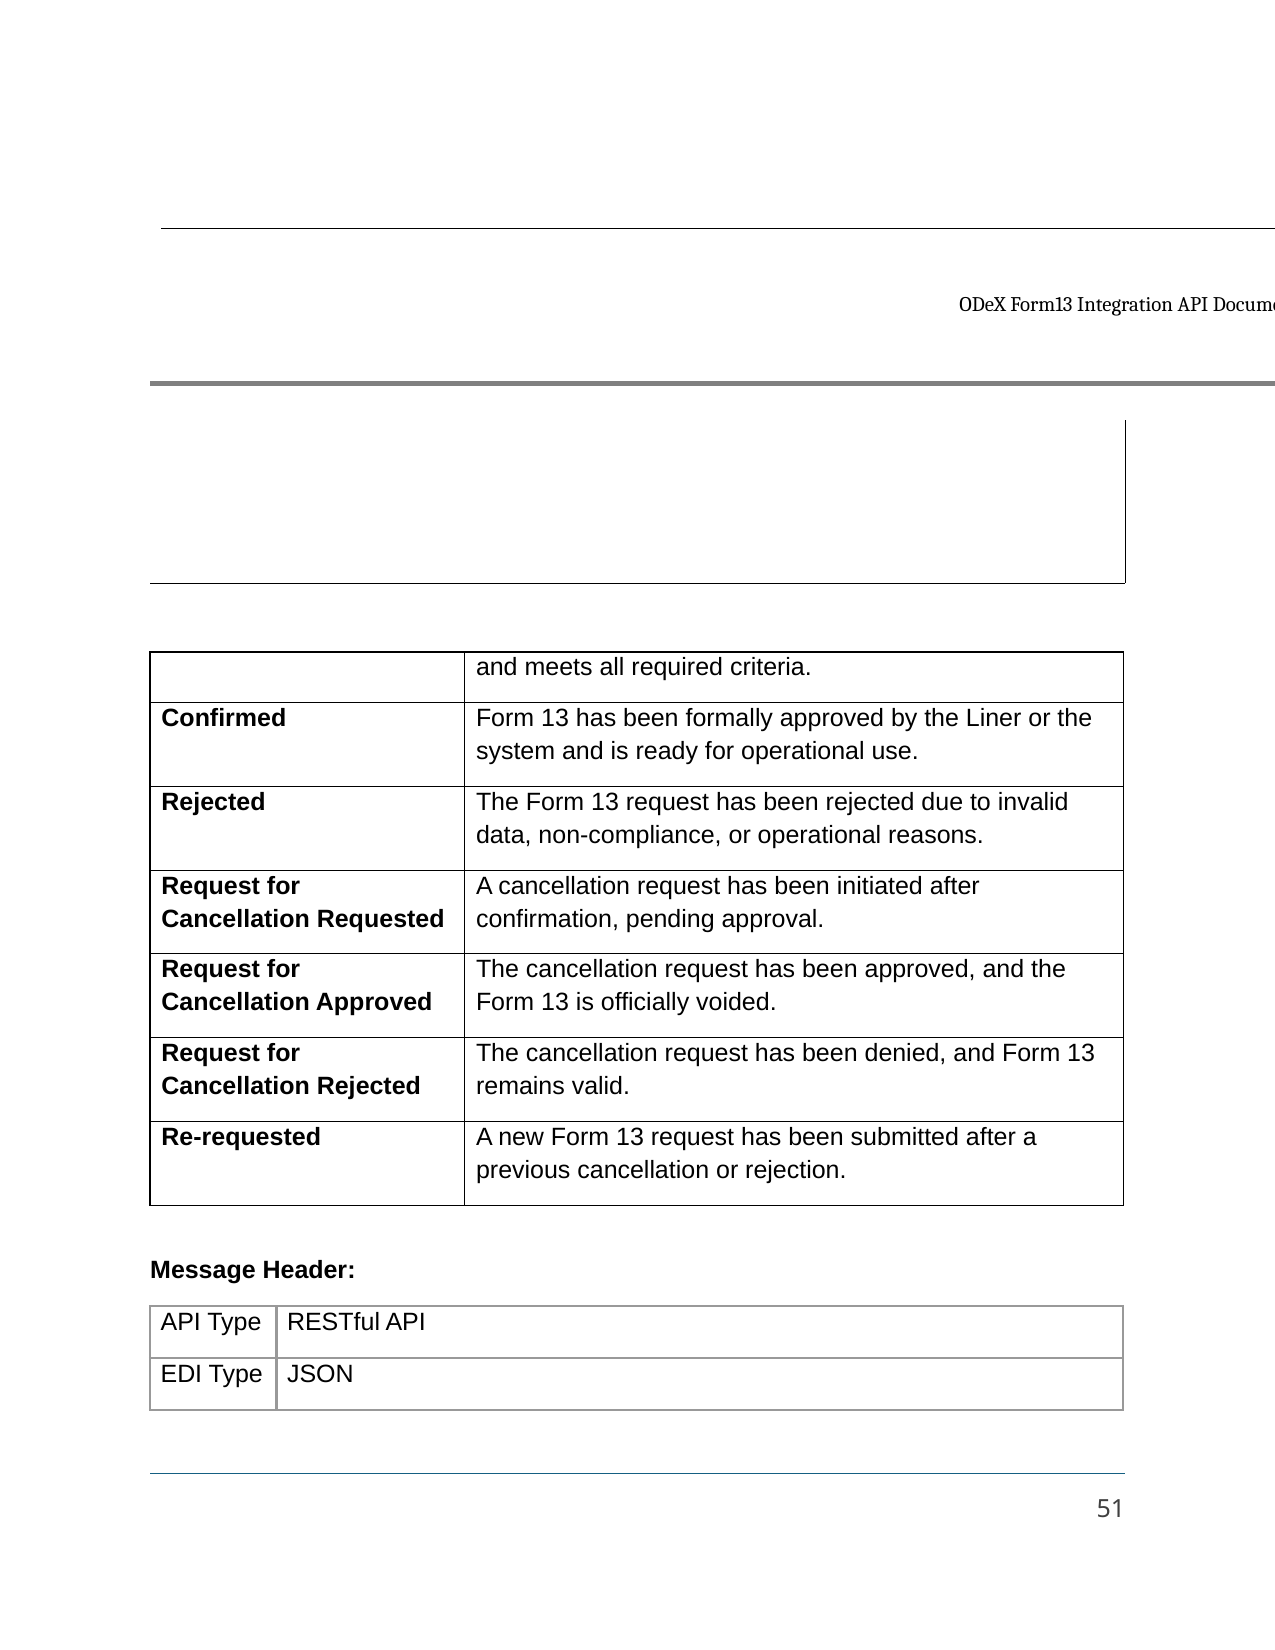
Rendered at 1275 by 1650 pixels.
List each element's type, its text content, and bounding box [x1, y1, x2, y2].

table_cell The cancellation request has been approved, and the Form 13 is officially voided. [465, 954, 1123, 1037]
table_cell EDI Type [151, 1359, 275, 1408]
table_header RESTful API [278, 1307, 1122, 1357]
table_cell Form 13 has been formally approved by the Liner or the system and is ready for operational use. [465, 703, 1123, 786]
table_cell Request for Cancellation Approved [151, 954, 464, 1037]
table_cell A new Form 13 request has been submitted after a previous cancellation or rejection. [465, 1122, 1123, 1204]
table_cell Rejected [151, 787, 464, 869]
table_cell Request for Cancellation Rejected [151, 1038, 464, 1121]
table_header API Type [151, 1307, 275, 1357]
table_cell A cancellation request has been initiated after confirmation, pending approval. [465, 871, 1123, 953]
table_cell Re-requested [151, 1122, 464, 1204]
text Message Header: [150, 1255, 1125, 1284]
table_cell Confirmed [151, 703, 464, 786]
table_cell JSON [278, 1359, 1122, 1408]
table_cell [151, 653, 464, 702]
table_cell and meets all required criteria. [465, 653, 1123, 702]
table_cell The Form 13 request has been rejected due to invalid data, non-compliance, or operational reasons. [465, 787, 1123, 869]
table_cell Request for Cancellation Requested [151, 871, 464, 953]
table_cell The cancellation request has been denied, and Form 13 remains valid. [465, 1038, 1123, 1121]
